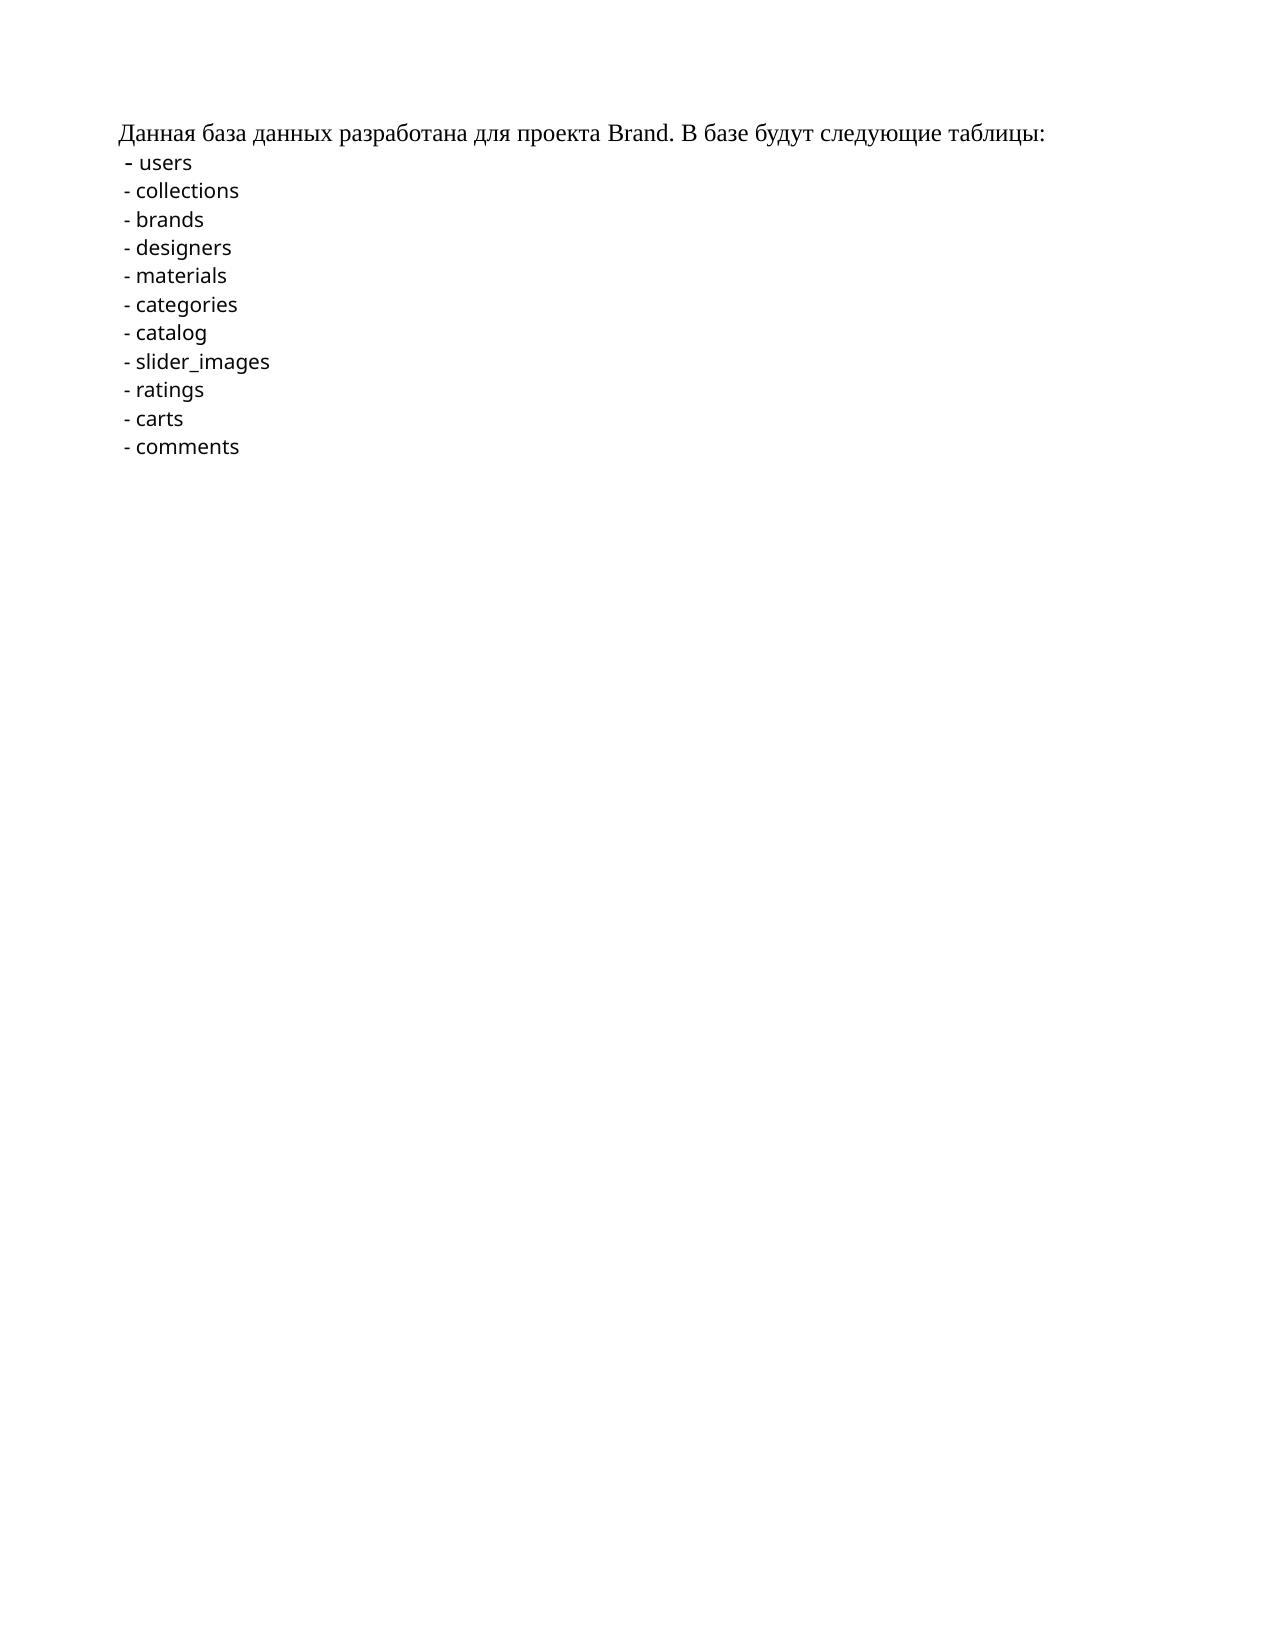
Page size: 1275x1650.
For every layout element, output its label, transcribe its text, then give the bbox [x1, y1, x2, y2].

text Данная база данных разработана для проекта Brand. В базе будут следующие таблицы: - users - collections - brands - designers - materials - categories - catalog - slider_images - ratings - carts - comments [118, 118, 1157, 461]
